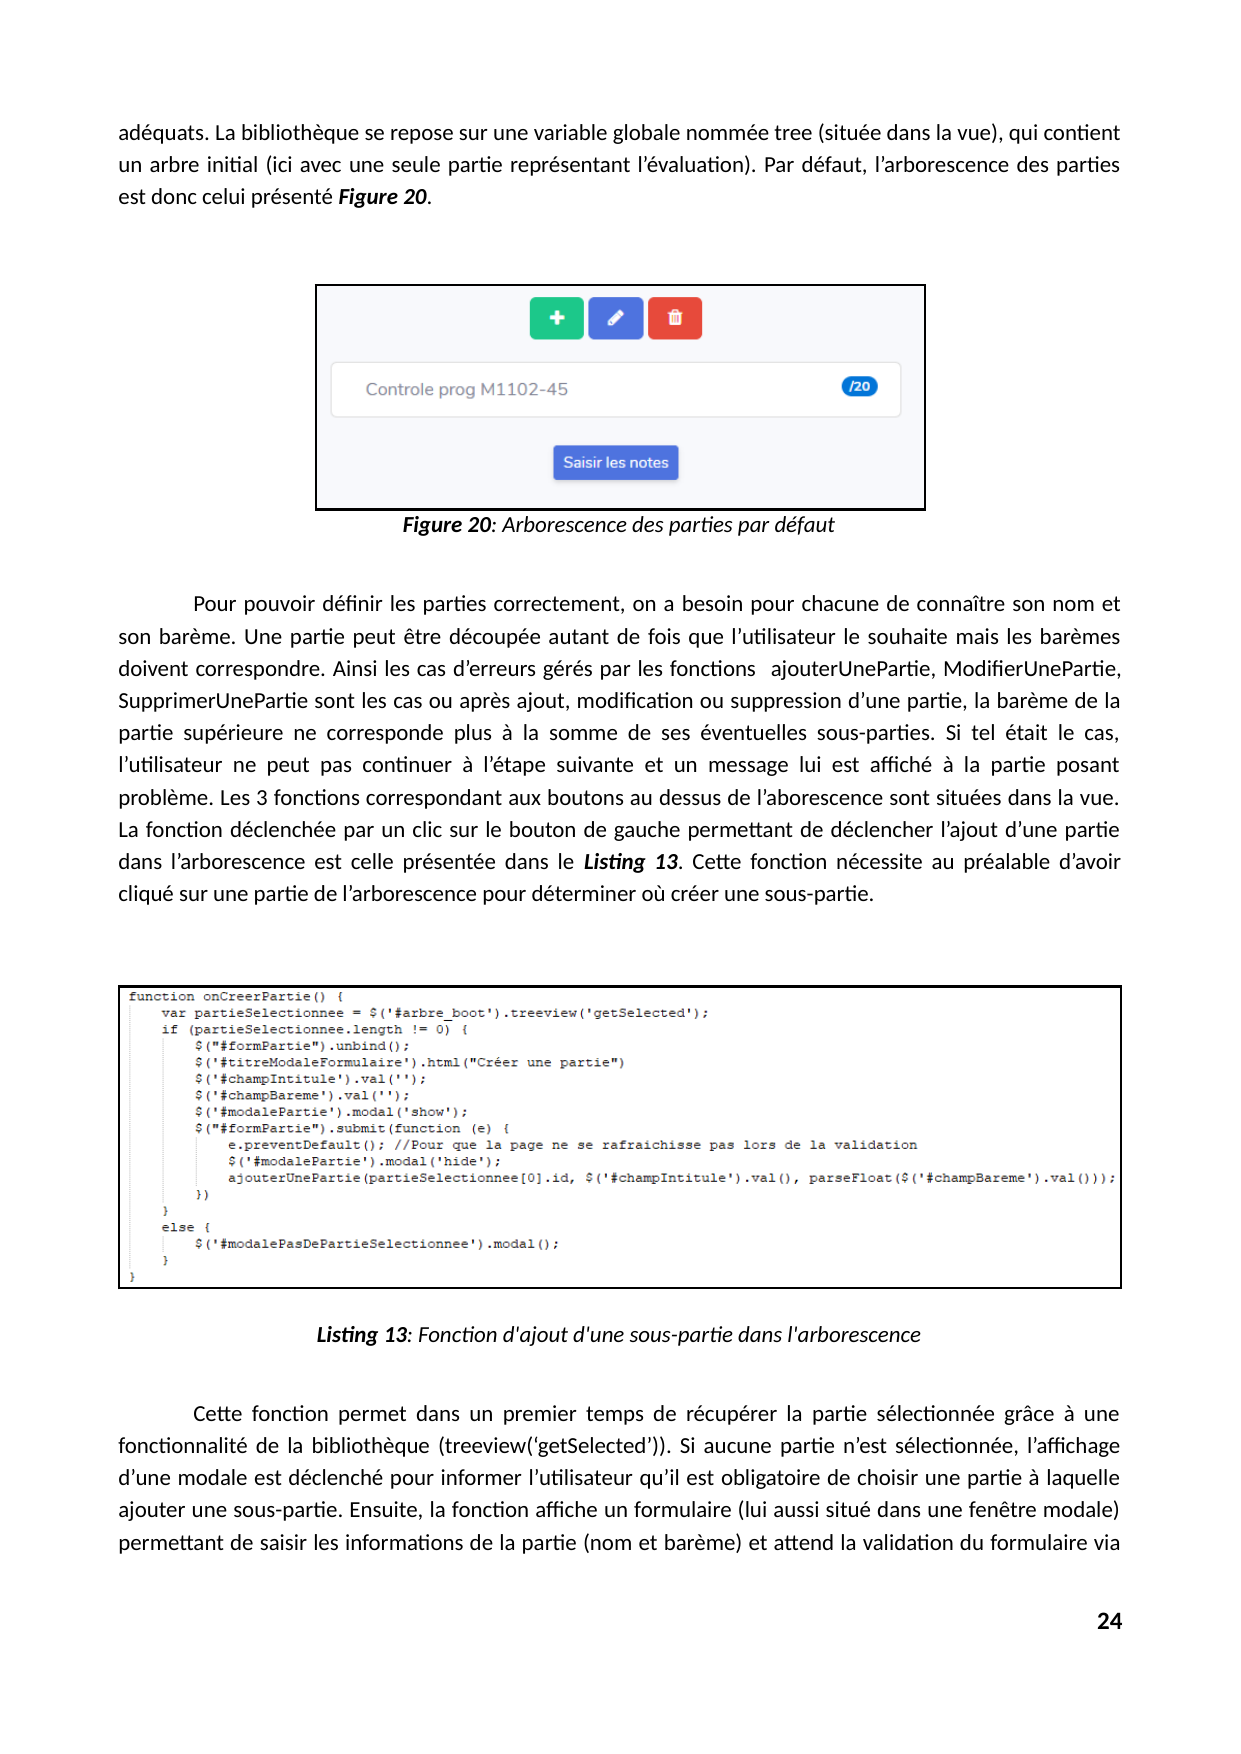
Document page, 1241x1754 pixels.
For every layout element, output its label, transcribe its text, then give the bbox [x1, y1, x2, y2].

picture [317, 286, 924, 508]
list Listing 13: Fonction d'ajout d'une sous-partie dans l'arborescence [68, 1320, 1172, 1348]
picture [120, 988, 1120, 1287]
text Pour pouvoir définir les parties correctement, on a besoin pour chacune de connaître son nom et son barème. Une partie peut être découpée autant de fois que l’utilisateur le souhaite mais les barèmes doivent correspondre. Ainsi les cas d’erreurs gérés par les fonctions ajouterUnePartie, ModifierUnePartie, SupprimerUnePartie sont les cas ou après ajout, modification ou suppression d’une partie, la barème de la partie supérieure ne corresponde plus à la somme de ses éventuelles sous-parties. Si tel était le cas, l’utilisateur ne peut pas continuer à l’étape suivante et un message lui est affiché à la partie posant problème. Les 3 fonctions correspondant aux boutons au dessus de l’aborescence sont situées dans la vue. La fonction déclenchée par un clic sur le bouton de gauche permettant de déclencher l’ajout d’une partie dans l’arborescence est celle présentée dans le Listing 13. Cette fonction nécessite au préalable d’avoir cliqué sur une partie de l’arborescence pour déterminer où créer une sous-partie. [118, 589, 1122, 907]
text Figure 20: Arborescence des parties par défaut [314, 285, 926, 539]
text Cette fonction permet dans un premier temps de récupérer la partie sélectionnée grâce à une fonctionnalité de la bibliothèque (treeview(‘getSelected’)). Si aucune partie n’est sélectionnée, l’affichage d’une modale est déclenché pour informer l’utilisateur qu’il est obligatoire de choisir une partie à laquelle ajouter une sous-partie. Ensuite, la fonction affiche un formulaire (lui aussi situé dans une fenêtre modale) permettant de saisir les informations de la partie (nom et barème) et attend la validation du formulaire via [118, 1399, 1122, 1556]
text adéquats. La bibliothèque se repose sur une variable globale nommée tree (située dans la vue), qui contient un arbre initial (ici avec une seule partie représentant l’évaluation). Par défaut, l’arborescence des parties est donc celui présenté Figure 20. [118, 118, 1122, 211]
